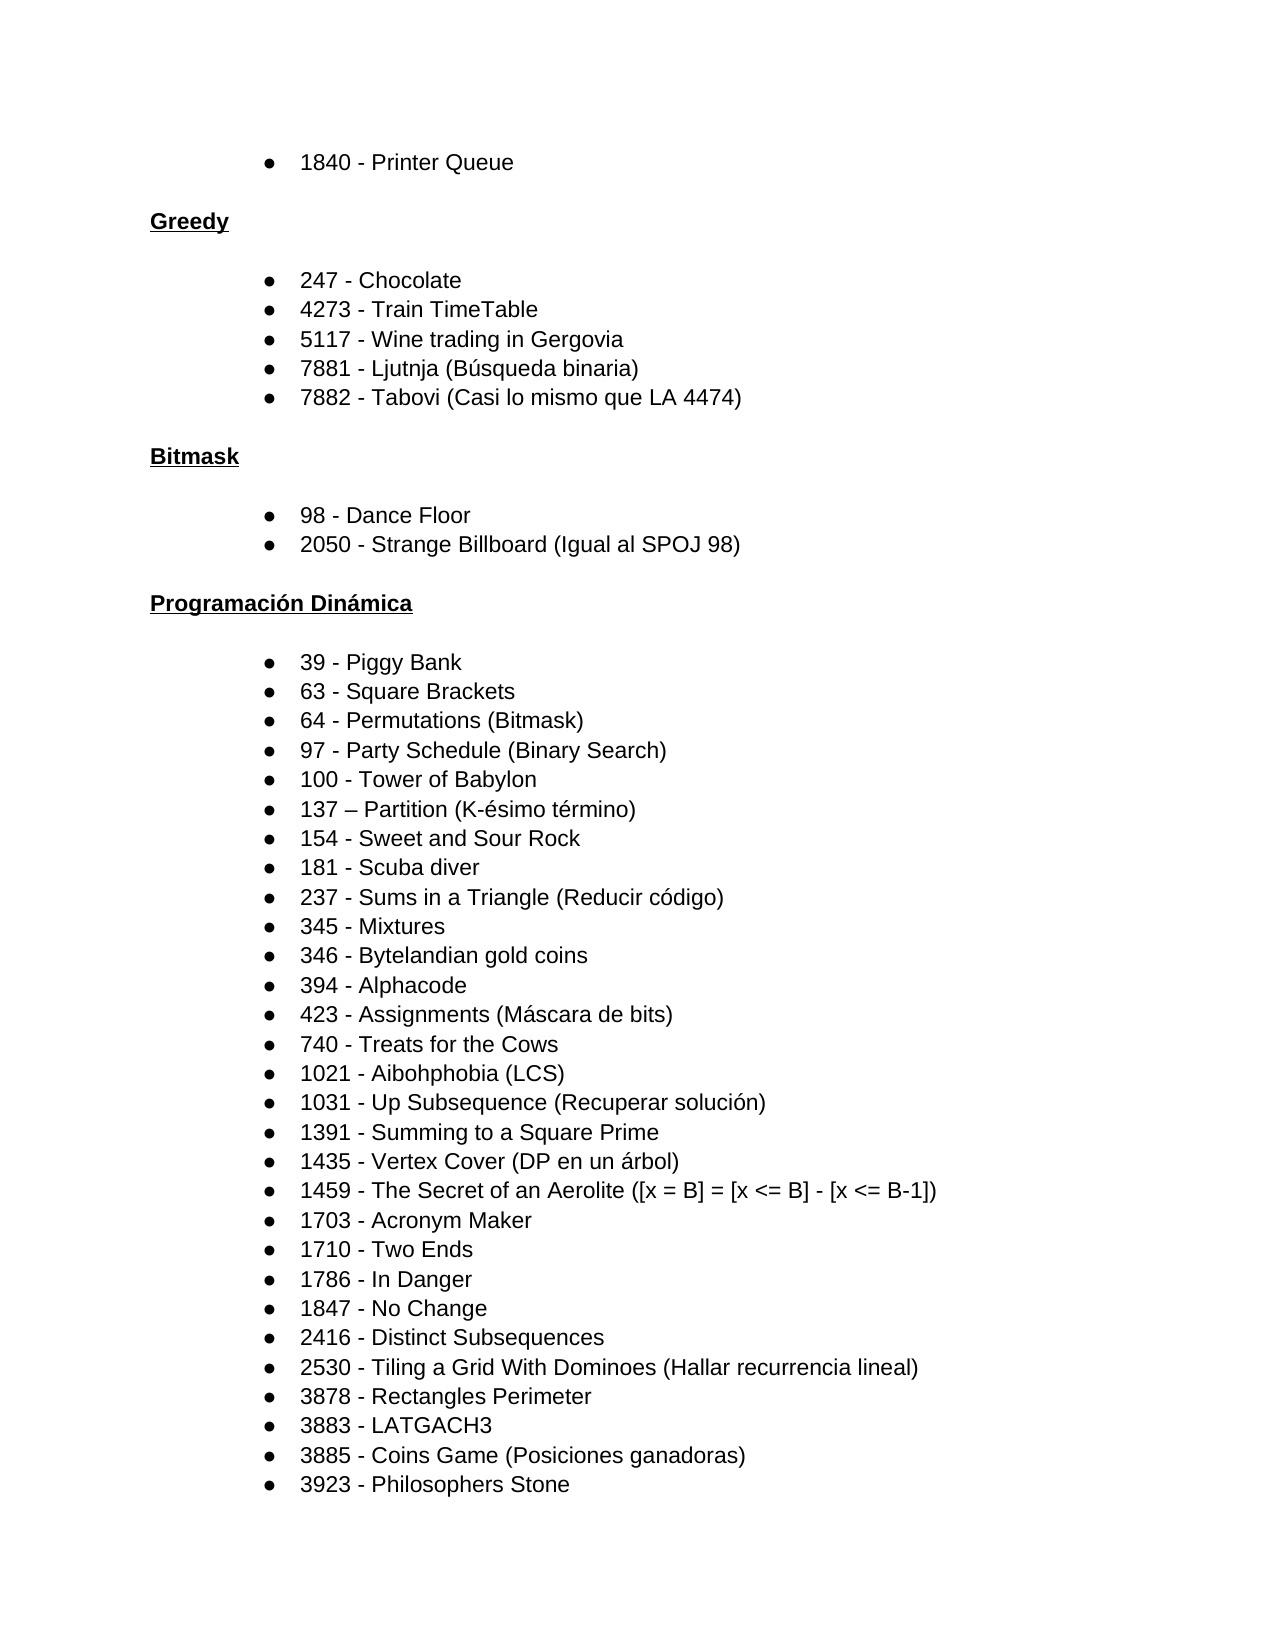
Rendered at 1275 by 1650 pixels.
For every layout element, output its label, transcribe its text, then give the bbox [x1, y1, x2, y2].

list 423 - Assignments (Máscara de bits) [262, 1002, 1134, 1027]
list 1847 - No Change [262, 1296, 1134, 1321]
list 3878 - Rectangles Perimeter [262, 1384, 1134, 1409]
list 1703 - Acronym Maker [262, 1207, 1134, 1233]
list 3883 - LATGACH3 [262, 1413, 1134, 1439]
list 1840 - Printer Queue [262, 150, 1134, 176]
list 181 - Scuba diver [262, 855, 1134, 881]
list 97 - Party Schedule (Binary Search) [262, 737, 1134, 763]
list 63 - Square Brackets [262, 679, 1134, 704]
list 7882 - Tabovi (Casi lo mismo que LA 4474) [262, 385, 1134, 411]
list 2530 - Tiling a Grid With Dominoes (Hallar recurrencia lineal) [262, 1354, 1134, 1380]
list 154 - Sweet and Sour Rock [262, 826, 1134, 851]
list 394 - Alphacode [262, 972, 1134, 998]
list 64 - Permutations (Bitmask) [262, 708, 1134, 734]
list 100 - Tower of Babylon [262, 767, 1134, 792]
list 2050 - Strange Billboard (Igual al SPOJ 98) [262, 532, 1134, 557]
list 1031 - Up Subsequence (Recuperar solución) [262, 1090, 1134, 1116]
text Greedy [150, 209, 1134, 234]
list 346 - Bytelandian gold coins [262, 943, 1134, 969]
list 98 - Dance Floor [262, 502, 1134, 528]
list 1435 - Vertex Cover (DP en un árbol) [262, 1149, 1134, 1174]
text Programación Dinámica [150, 591, 1134, 616]
list 2416 - Distinct Subsequences [262, 1325, 1134, 1351]
list 7881 - Ljutnja (Búsqueda binaria) [262, 356, 1134, 381]
list 137 – Partition (K-ésimo término) [262, 796, 1134, 822]
list 345 - Mixtures [262, 914, 1134, 939]
list 1786 - In Danger [262, 1266, 1134, 1292]
list 1459 - The Secret of an Aerolite ([x = B] = [x <= B] - [x <= B-1]) [262, 1178, 1134, 1204]
list 247 - Chocolate [262, 267, 1134, 293]
list 3923 - Philosophers Stone [262, 1472, 1134, 1497]
text Bitmask [150, 444, 1134, 469]
list 237 - Sums in a Triangle (Reducir código) [262, 884, 1134, 910]
list 1021 - Aibohphobia (LCS) [262, 1061, 1134, 1086]
list 740 - Treats for the Cows [262, 1031, 1134, 1057]
list 1710 - Two Ends [262, 1237, 1134, 1262]
list 39 - Piggy Bank [262, 649, 1134, 675]
list 4273 - Train TimeTable [262, 297, 1134, 322]
list 5117 - Wine trading in Gergovia [262, 326, 1134, 352]
list 3885 - Coins Game (Posiciones ganadoras) [262, 1442, 1134, 1468]
list 1391 - Summing to a Square Prime [262, 1119, 1134, 1145]
